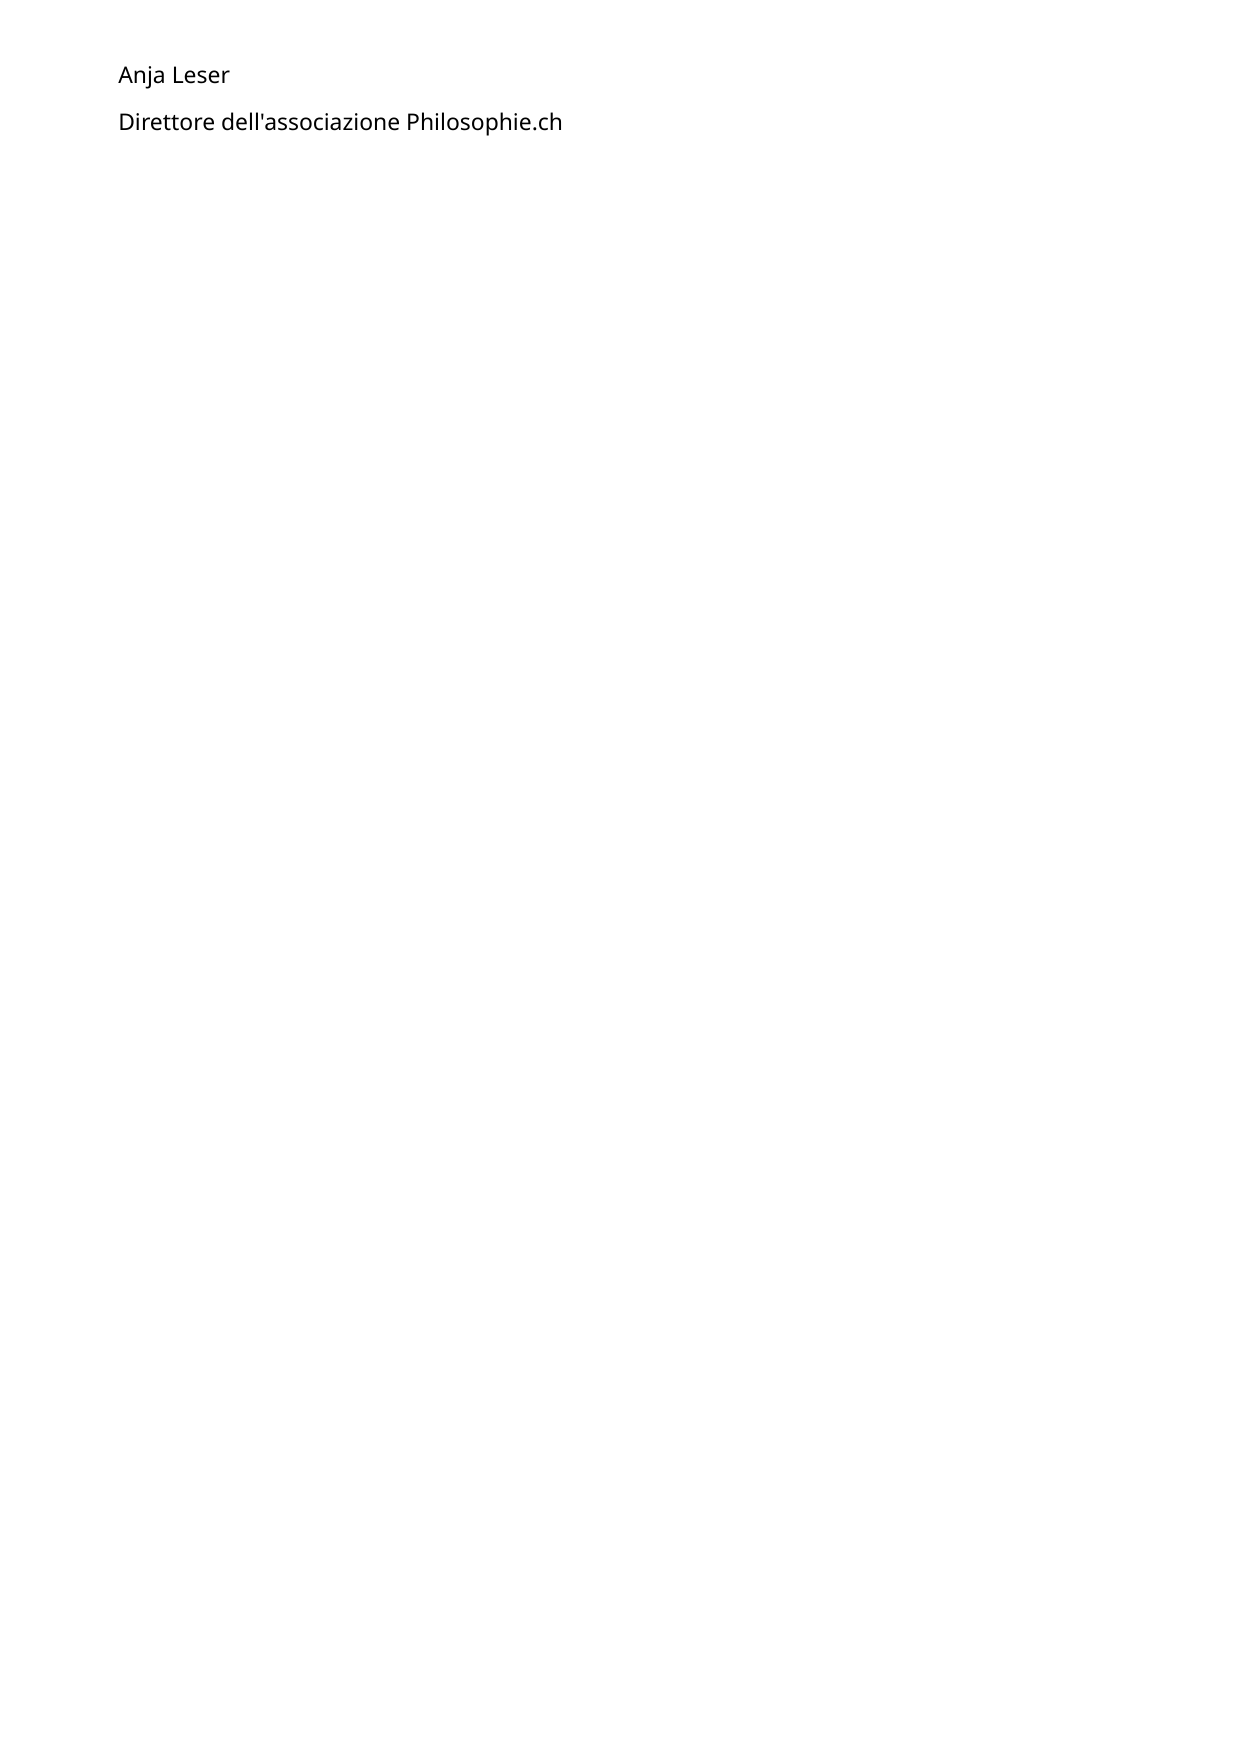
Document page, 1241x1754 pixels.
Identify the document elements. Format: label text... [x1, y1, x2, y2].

text Direttore dell'associazione Philosophie.ch [118, 106, 1122, 137]
text Anja Leser [118, 59, 1122, 90]
